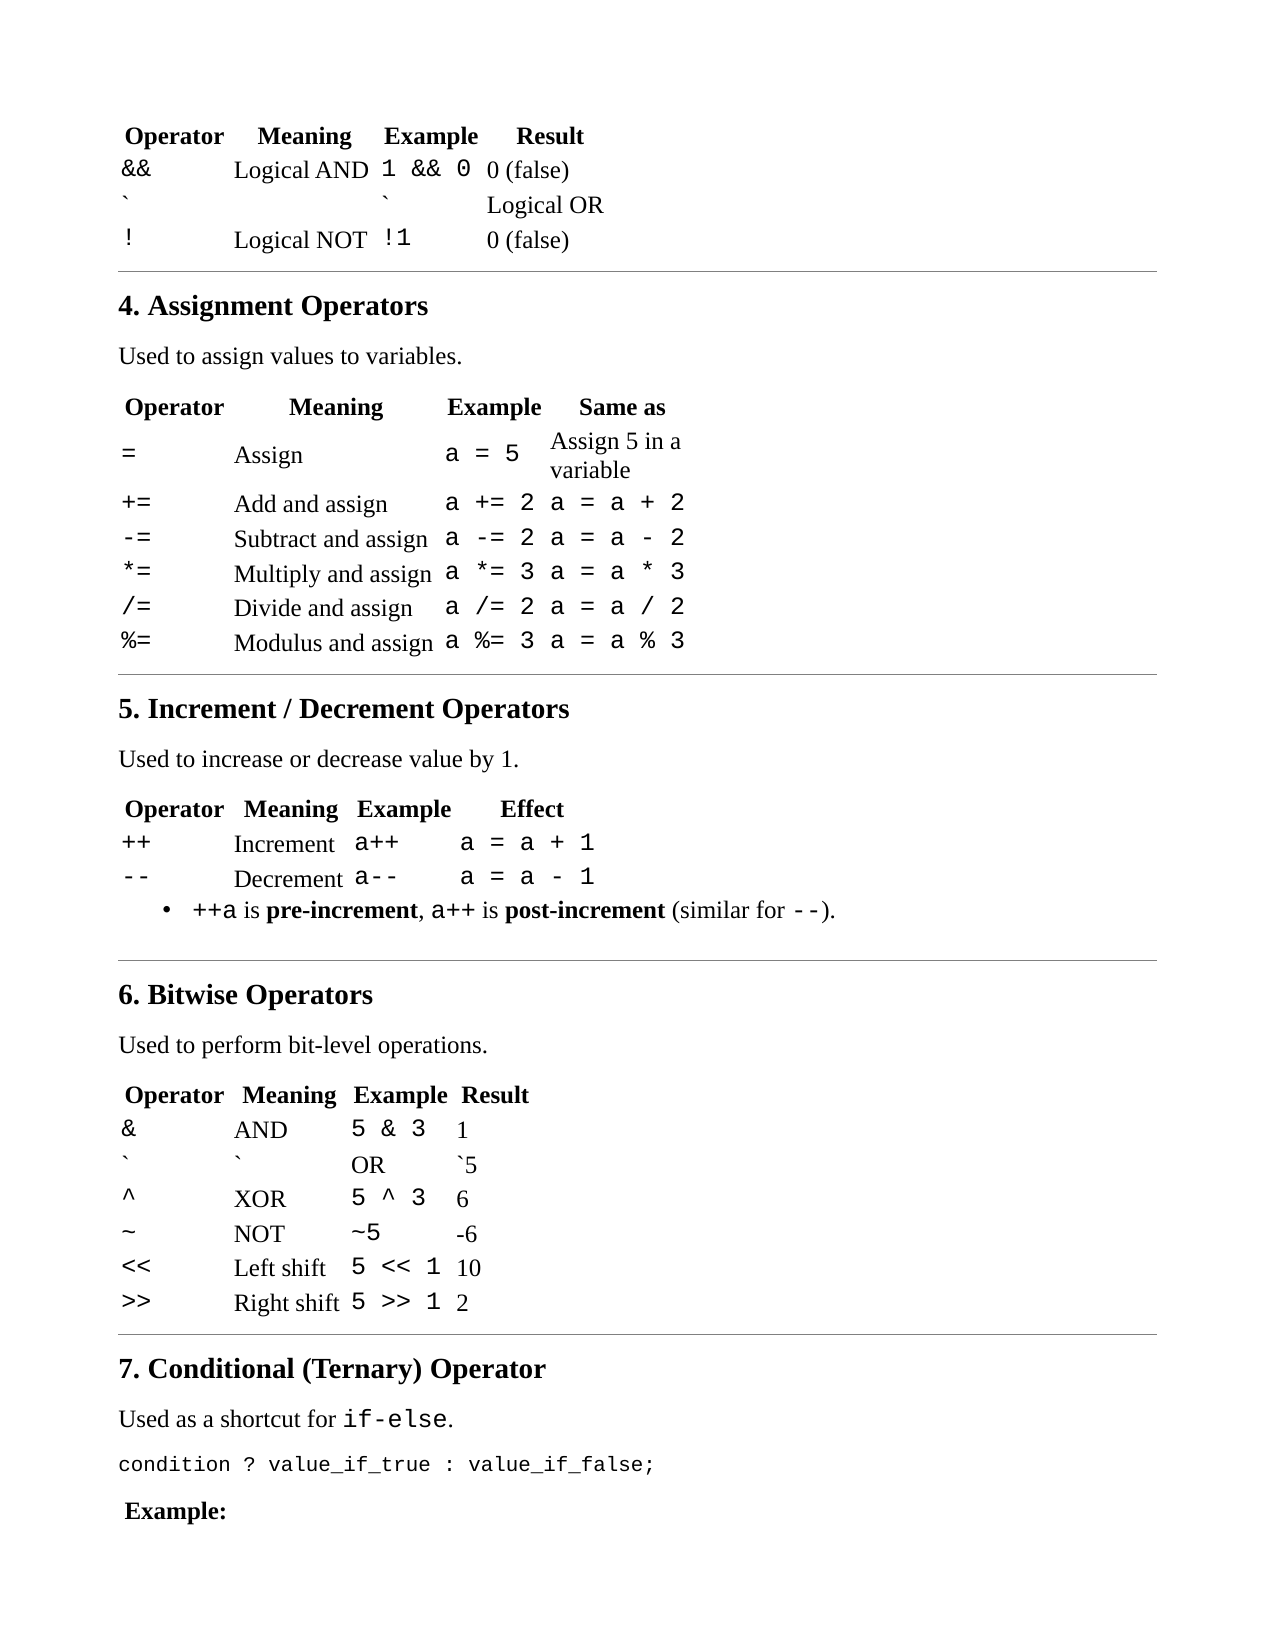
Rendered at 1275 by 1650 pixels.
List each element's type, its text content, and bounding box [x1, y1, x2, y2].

table_cell Divide and assign [231, 590, 442, 625]
table_cell a = a - 1 [457, 861, 607, 895]
table_cell << [118, 1251, 231, 1285]
table_header Example [378, 118, 484, 153]
table_cell ` [378, 187, 484, 222]
table_cell += [118, 487, 231, 521]
table_cell XOR [231, 1181, 348, 1216]
table_cell 5 & 3 [348, 1112, 453, 1147]
table_cell a %= 3 [442, 625, 547, 659]
text Used to perform bit-level operations. [118, 1030, 1157, 1059]
table_cell Decrement [231, 861, 351, 895]
table_header Operator [118, 792, 231, 826]
table_cell 1 && 0 [378, 153, 484, 187]
table_cell 10 [453, 1251, 537, 1285]
table_cell a = a + 1 [457, 826, 607, 861]
table_cell & [118, 1112, 231, 1147]
table_cell 5 << 1 [348, 1251, 453, 1285]
table_cell ` [231, 1147, 348, 1181]
table_cell Logical NOT [231, 222, 378, 256]
text Used to increase or decrease value by 1. [118, 744, 1157, 773]
table_cell Assign 5 in a variable [547, 423, 698, 487]
text Used as a shortcut for if-else. [118, 1404, 1157, 1435]
table_cell Logical AND [231, 153, 378, 187]
table_header Meaning [231, 389, 442, 423]
table_cell -- [118, 861, 231, 895]
table_cell a /= 2 [442, 590, 547, 625]
table_cell = [118, 423, 231, 487]
table_cell ~ [118, 1216, 231, 1251]
table_cell Modulus and assign [231, 625, 442, 659]
table_cell a-- [351, 861, 457, 895]
table_cell 5 ^ 3 [348, 1181, 453, 1216]
table_cell Logical OR [484, 187, 617, 222]
table_cell a = a * 3 [547, 556, 698, 590]
table_cell !1 [378, 222, 484, 256]
table_header Result [484, 118, 617, 153]
table_header Example [348, 1078, 453, 1112]
table_cell Assign [231, 423, 442, 487]
table_cell 0 (false) [484, 222, 617, 256]
table_cell ! [118, 222, 231, 256]
table_cell a += 2 [442, 487, 547, 521]
table_cell a *= 3 [442, 556, 547, 590]
table_cell a = a - 2 [547, 521, 698, 556]
table_cell ` [118, 187, 231, 222]
table_header Operator [118, 1078, 231, 1112]
table_header Effect [457, 792, 607, 826]
table_cell AND [231, 1112, 348, 1147]
text Example: [118, 1496, 1157, 1525]
table_cell [231, 187, 378, 222]
table_header Operator [118, 118, 231, 153]
table_cell /= [118, 590, 231, 625]
table_cell ^ [118, 1181, 231, 1216]
table_cell *= [118, 556, 231, 590]
table_header Example [351, 792, 457, 826]
table_header Meaning [231, 1078, 348, 1112]
table_cell Increment [231, 826, 351, 861]
table_cell Add and assign [231, 487, 442, 521]
table_cell 6 [453, 1181, 537, 1216]
text condition ? value_if_true : value_if_false; [118, 1454, 1157, 1478]
table_cell -6 [453, 1216, 537, 1251]
subtitle 4. Assignment Operators [118, 288, 1157, 321]
table_cell a -= 2 [442, 521, 547, 556]
table_cell %= [118, 625, 231, 659]
table_cell `5 [453, 1147, 537, 1181]
table_cell Left shift [231, 1251, 348, 1285]
table_cell a++ [351, 826, 457, 861]
table_header Meaning [231, 792, 351, 826]
table_cell a = a + 2 [547, 487, 698, 521]
text Used to assign values to variables. [118, 341, 1157, 370]
table_header Operator [118, 389, 231, 423]
subtitle 7. Conditional (Ternary) Operator [118, 1351, 1157, 1385]
list ++a is pre-increment, a++ is post-increment (similar for --). [162, 895, 1157, 926]
table_cell 1 [453, 1112, 537, 1147]
table_cell >> [118, 1285, 231, 1320]
table_cell a = a / 2 [547, 590, 698, 625]
subtitle 5. Increment / Decrement Operators [118, 691, 1157, 724]
table_cell a = 5 [442, 423, 547, 487]
table_cell 2 [453, 1285, 537, 1320]
subtitle 6. Bitwise Operators [118, 977, 1157, 1010]
table_cell -= [118, 521, 231, 556]
table_cell 5 >> 1 [348, 1285, 453, 1320]
table_header Example [442, 389, 547, 423]
table_cell NOT [231, 1216, 348, 1251]
table_cell ` [118, 1147, 231, 1181]
table_cell Subtract and assign [231, 521, 442, 556]
table_cell Multiply and assign [231, 556, 442, 590]
table_header Same as [547, 389, 698, 423]
table_cell OR [348, 1147, 453, 1181]
table_cell Right shift [231, 1285, 348, 1320]
table_cell ~5 [348, 1216, 453, 1251]
table_cell 0 (false) [484, 153, 617, 187]
table_header Result [453, 1078, 537, 1112]
table_cell ++ [118, 826, 231, 861]
table_header Meaning [231, 118, 378, 153]
table_cell && [118, 153, 231, 187]
table_cell a = a % 3 [547, 625, 698, 659]
